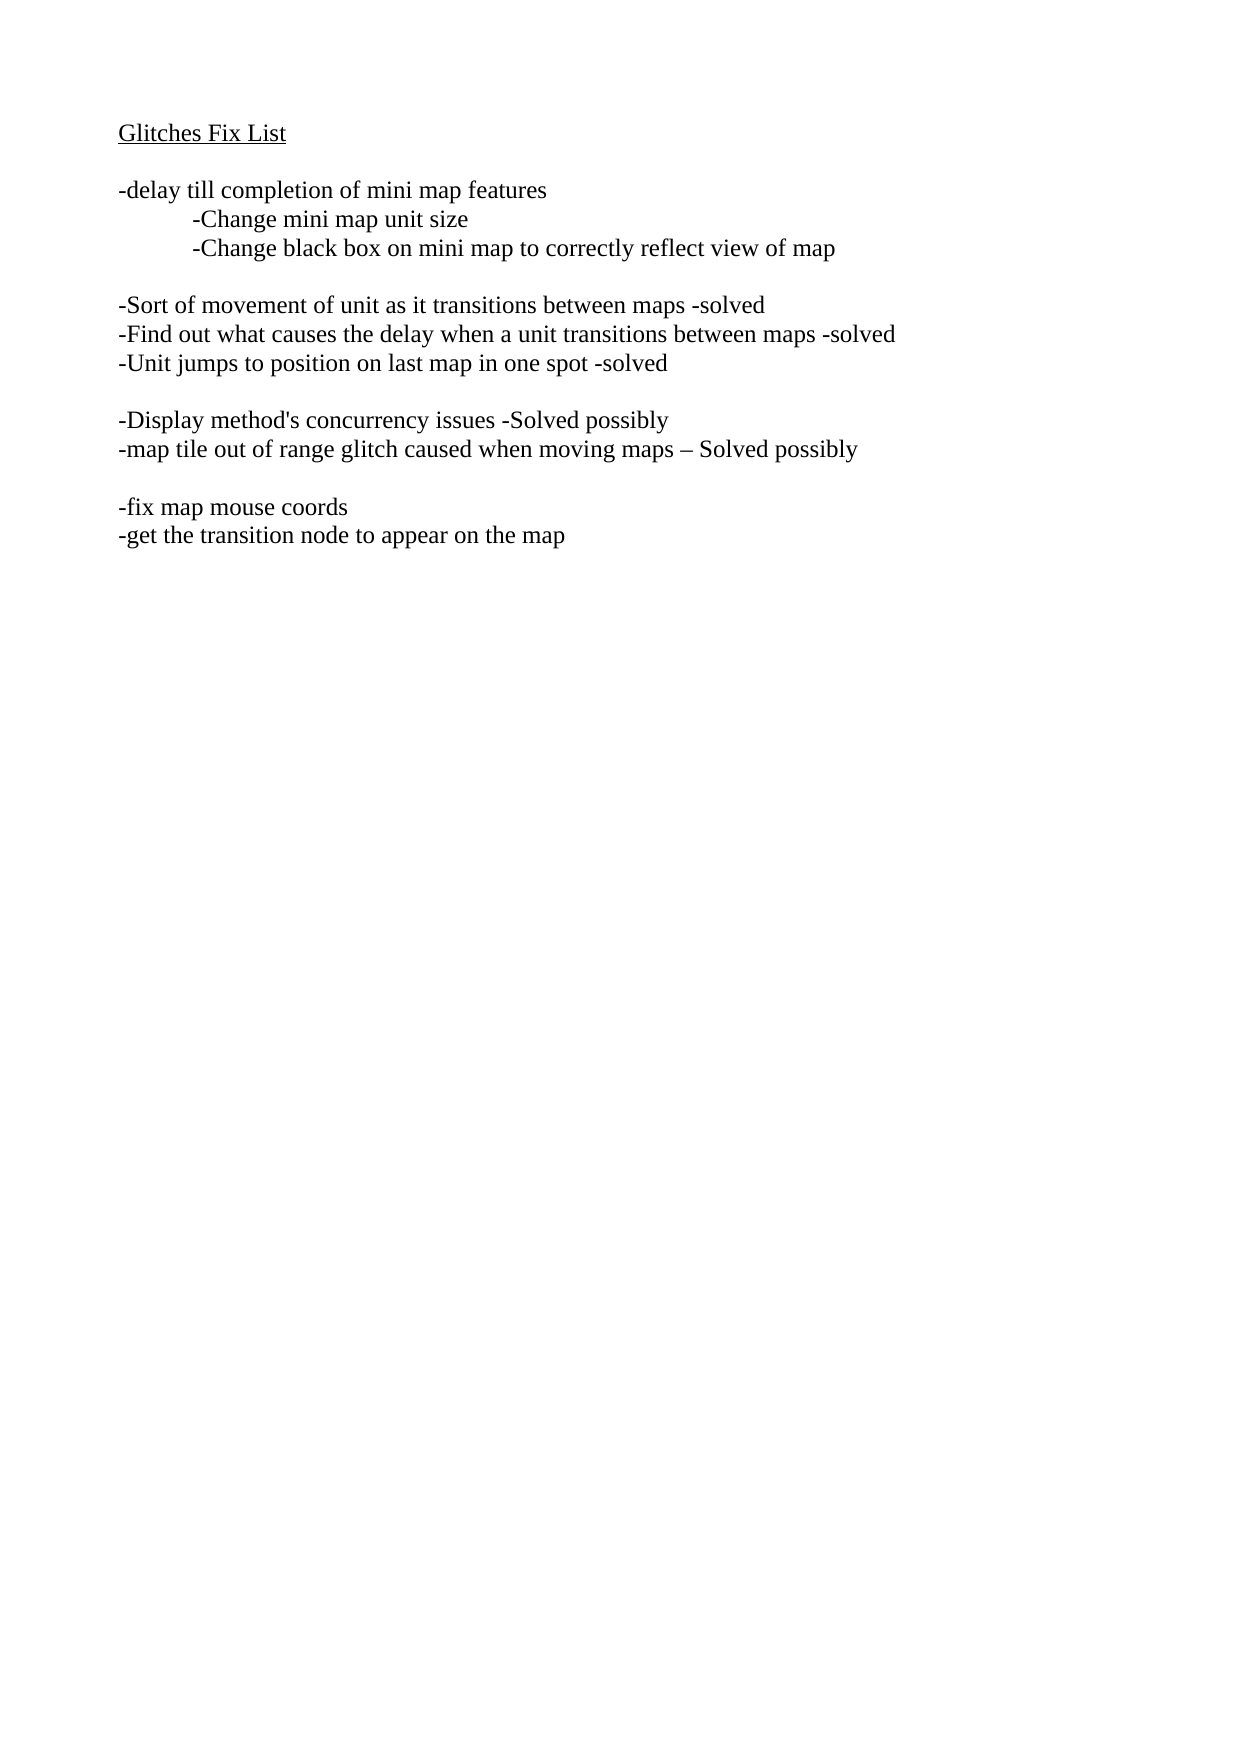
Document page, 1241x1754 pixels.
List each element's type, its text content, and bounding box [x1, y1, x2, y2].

text -Change mini map unit size [118, 204, 1122, 233]
text -fix map mouse coords [118, 492, 1122, 521]
text -Sort of movement of unit as it transitions between maps -solved [118, 291, 1122, 319]
text -map tile out of range glitch caused when moving maps – Solved possibly [118, 434, 1122, 463]
text -Display method's concurrency issues -Solved possibly [118, 406, 1122, 434]
text -get the transition node to appear on the map [118, 521, 1122, 549]
text -delay till completion of mini map features [118, 176, 1122, 204]
text -Unit jumps to position on last map in one spot -solved [118, 348, 1122, 377]
text Glitches Fix List [118, 118, 1122, 147]
text -Change black box on mini map to correctly reflect view of map [118, 233, 1122, 262]
text -Find out what causes the delay when a unit transitions between maps -solved [118, 319, 1122, 348]
